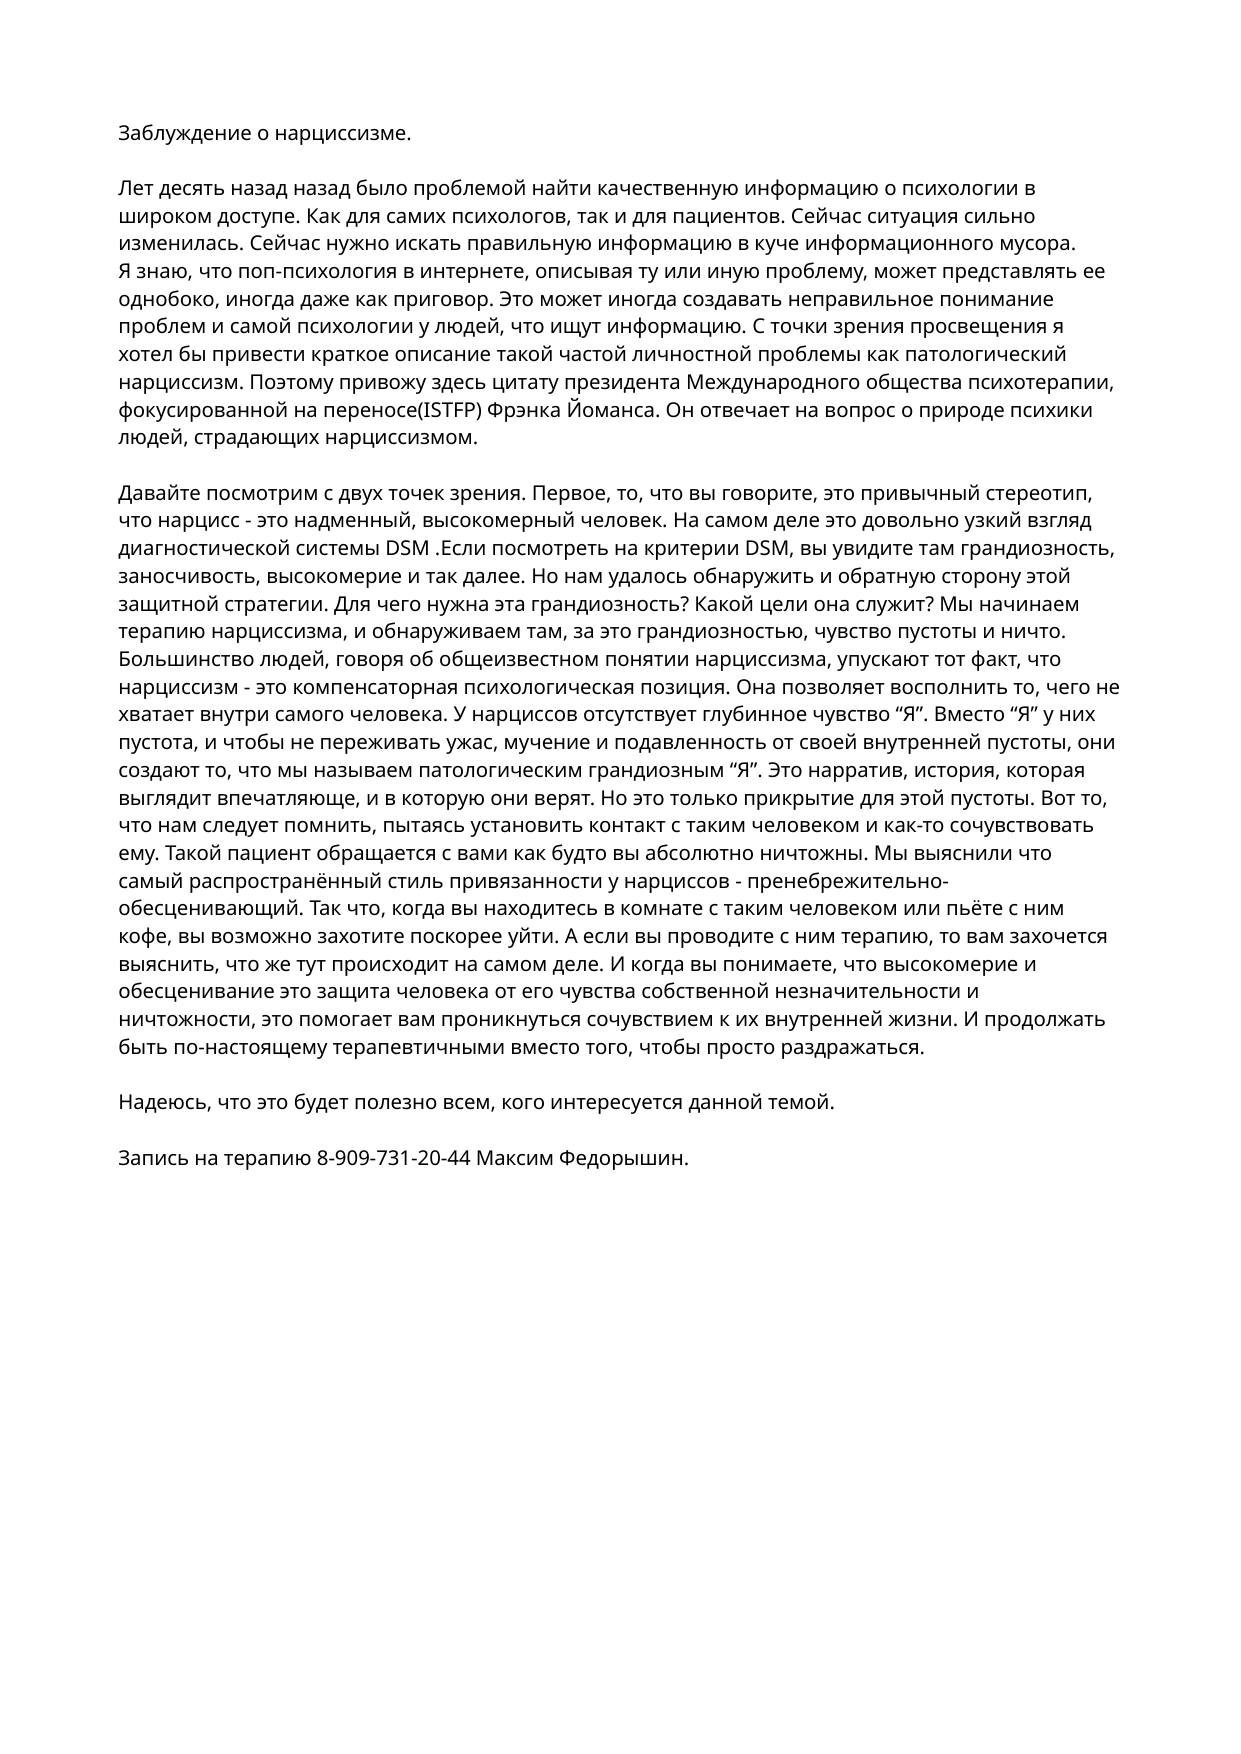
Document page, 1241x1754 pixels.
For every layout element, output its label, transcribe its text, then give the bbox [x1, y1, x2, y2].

text Заблуждение о нарциссизме. Лет десять назад назад было проблемой найти качественную информацию о психологии в широком доступе. Как для самих психологов, так и для пациентов. Сейчас ситуация сильно изменилась. Сейчас нужно искать правильную информацию в куче информационного мусора. Я знаю, что поп-психология в интернете, описывая ту или иную проблему, может представлять ее однобоко, иногда даже как приговор. Это может иногда создавать неправильное понимание проблем и самой психологии у людей, что ищут информацию. С точки зрения просвещения я хотел бы привести краткое описание такой частой личностной проблемы как патологический нарциссизм. Поэтому привожу здесь цитату президента Международного общества психотерапии, фокусированной на переносе(ISTFP) Фрэнка Йоманса. Он отвечает на вопрос о природе психики людей, страдающих нарциссизмом. Давайте посмотрим с двух точек зрения. Первое, то, что вы говорите, это привычный стереотип, что нарцисс - это надменный, высокомерный человек. На самом деле это довольно узкий взгляд диагностической системы DSM .Если посмотреть на критерии DSM, вы увидите там грандиозность, заносчивость, высокомерие и так далее. Но нам удалось обнаружить и обратную сторону этой защитной стратегии. Для чего нужна эта грандиозность? Какой цели она служит? Мы начинаем терапию нарциссизма, и обнаруживаем там, за это грандиозностью, чувство пустоты и ничто. Большинство людей, говоря об общеизвестном понятии нарциссизма, упускают тот факт, что нарциссизм - это компенсаторная психологическая позиция. Она позволяет восполнить то, чего не хватает внутри самого человека. У нарциссов отсутствует глубинное чувство “Я”. Вместо “Я” у них пустота, и чтобы не переживать ужас, мучение и подавленность от своей внутренней пустоты, они создают то, что мы называем патологическим грандиозным “Я”. Это нарратив, история, которая выглядит впечатляюще, и в которую они верят. Но это только прикрытие для этой пустоты. Вот то, что нам следует помнить, пытаясь установить контакт с таким человеком и как-то сочувствовать ему. Такой пациент обращается с вами как будто вы абсолютно ничтожны. Мы выяснили что самый распространённый стиль привязанности у нарциссов - пренебрежительно-обесценивающий. Так что, когда вы находитесь в комнате с таким человеком или пьёте с ним кофе, вы возможно захотите поскорее уйти. А если вы проводите с ним терапию, то вам захочется выяснить, что же тут происходит на самом деле. И когда вы понимаете, что высокомерие и обесценивание это защита человека от его чувства собственной незначительности и ничтожности, это помогает вам проникнуться сочувствием к их внутренней жизни. И продолжать быть по-настоящему терапевтичными вместо того, чтобы просто раздражаться. Надеюсь, что это будет полезно всем, кого интересуется данной темой. Запись на терапию 8-909-731-20-44 Максим Федорышин. [118, 118, 1122, 1171]
